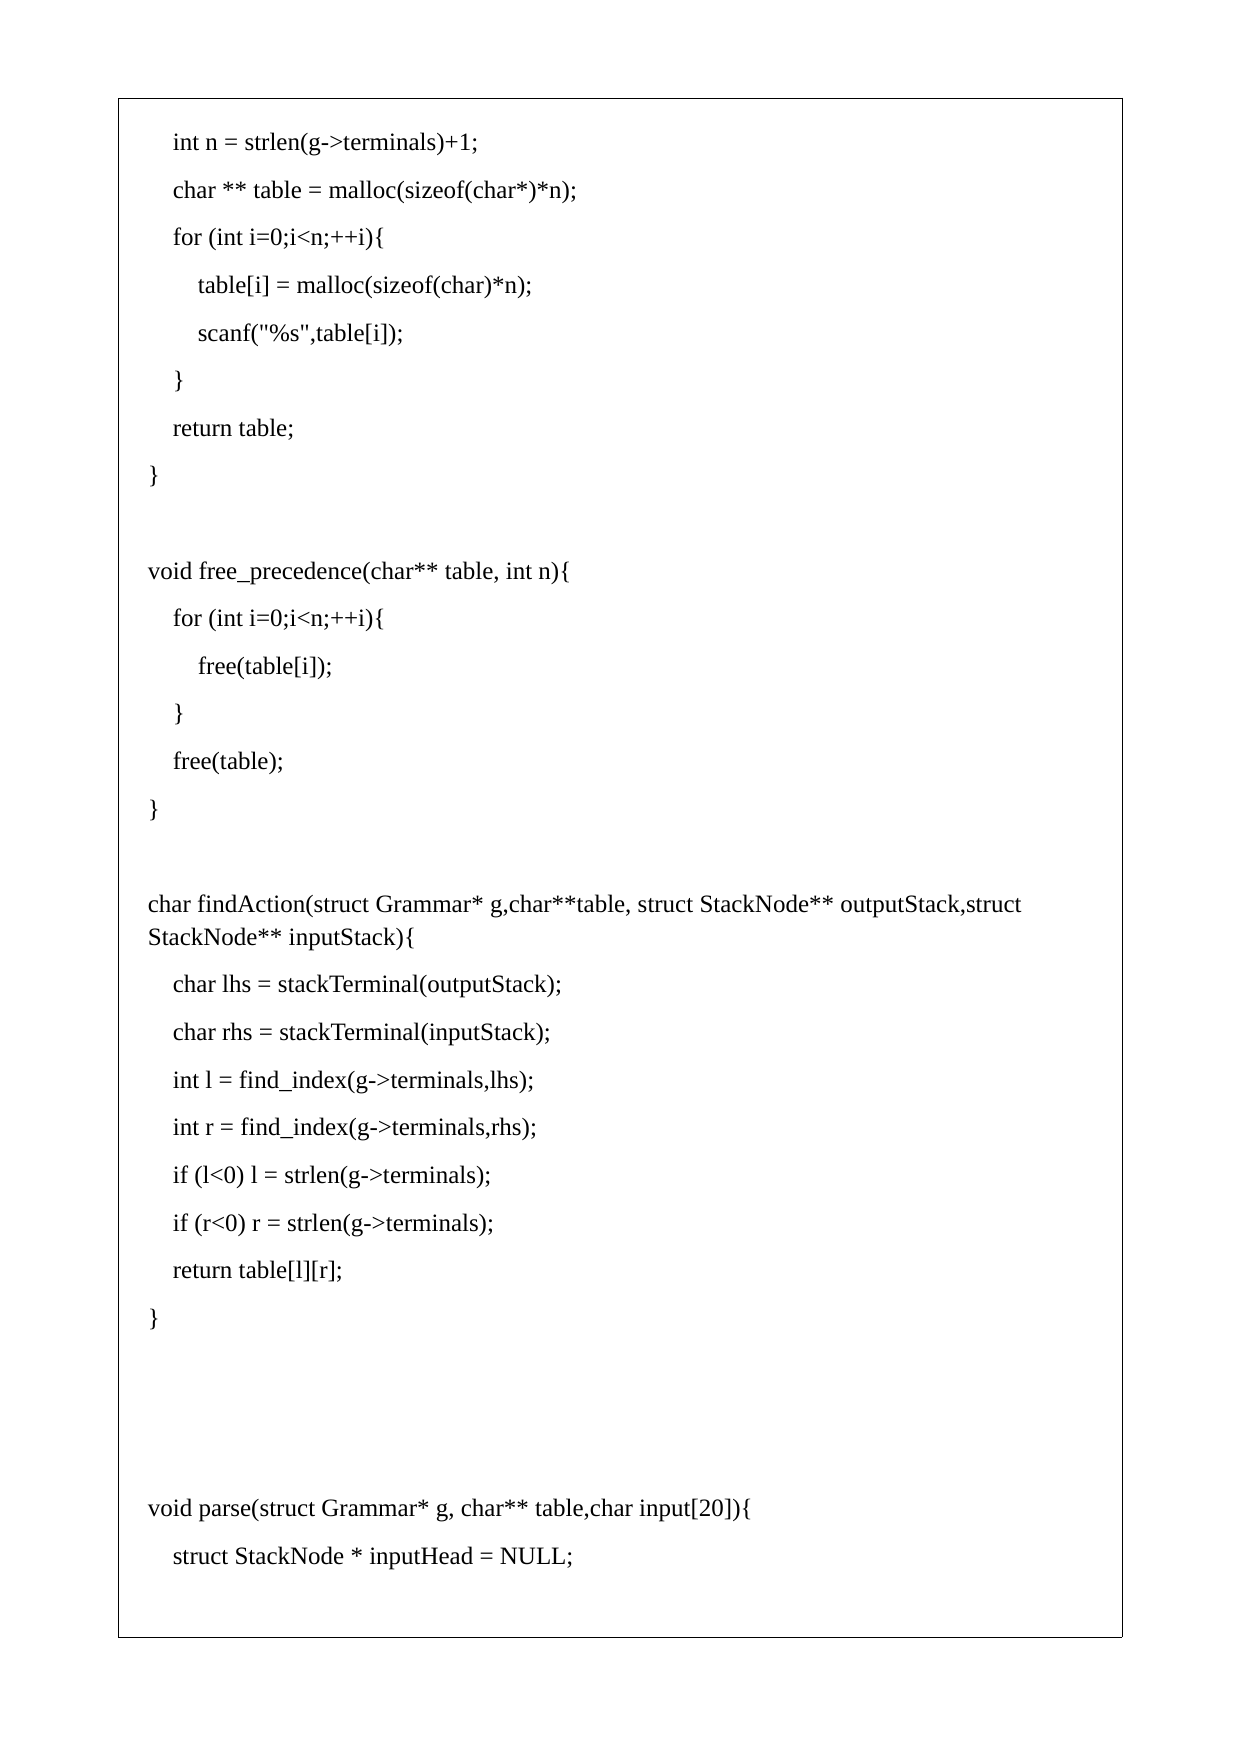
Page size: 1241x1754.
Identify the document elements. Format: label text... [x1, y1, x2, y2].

text void free_precedence(char** table, int n){ [148, 556, 1092, 584]
text for (int i=0;i<n;++i){ [148, 222, 1092, 251]
text } [148, 365, 1092, 394]
text void parse(struct Grammar* g, char** table,char input[20]){ [148, 1493, 1092, 1522]
text char rhs = stackTerminal(inputStack); [148, 1017, 1092, 1046]
text if (l<0) l = strlen(g->terminals); [148, 1160, 1092, 1189]
text char findAction(struct Grammar* g,char**table, struct StackNode** outputStack,struct StackNode** inputStack){ [148, 889, 1092, 951]
text scanf("%s",table[i]); [148, 318, 1092, 346]
text for (int i=0;i<n;++i){ [148, 603, 1092, 632]
text return table; [148, 413, 1092, 442]
text } [148, 461, 1092, 489]
text int r = find_index(g->terminals,rhs); [148, 1112, 1092, 1141]
text return table[l][r]; [148, 1255, 1092, 1284]
text char lhs = stackTerminal(outputStack); [148, 969, 1092, 998]
text struct StackNode * inputHead = NULL; [148, 1541, 1092, 1569]
text } [148, 1303, 1092, 1332]
text free(table[i]); [148, 651, 1092, 680]
text } [148, 698, 1092, 727]
text int n = strlen(g->terminals)+1; [148, 127, 1092, 156]
text table[i] = malloc(sizeof(char)*n); [148, 270, 1092, 299]
text if (r<0) r = strlen(g->terminals); [148, 1208, 1092, 1236]
text int l = find_index(g->terminals,lhs); [148, 1065, 1092, 1093]
text free(table); [148, 746, 1092, 775]
text } [148, 794, 1092, 822]
text char ** table = malloc(sizeof(char*)*n); [148, 175, 1092, 204]
